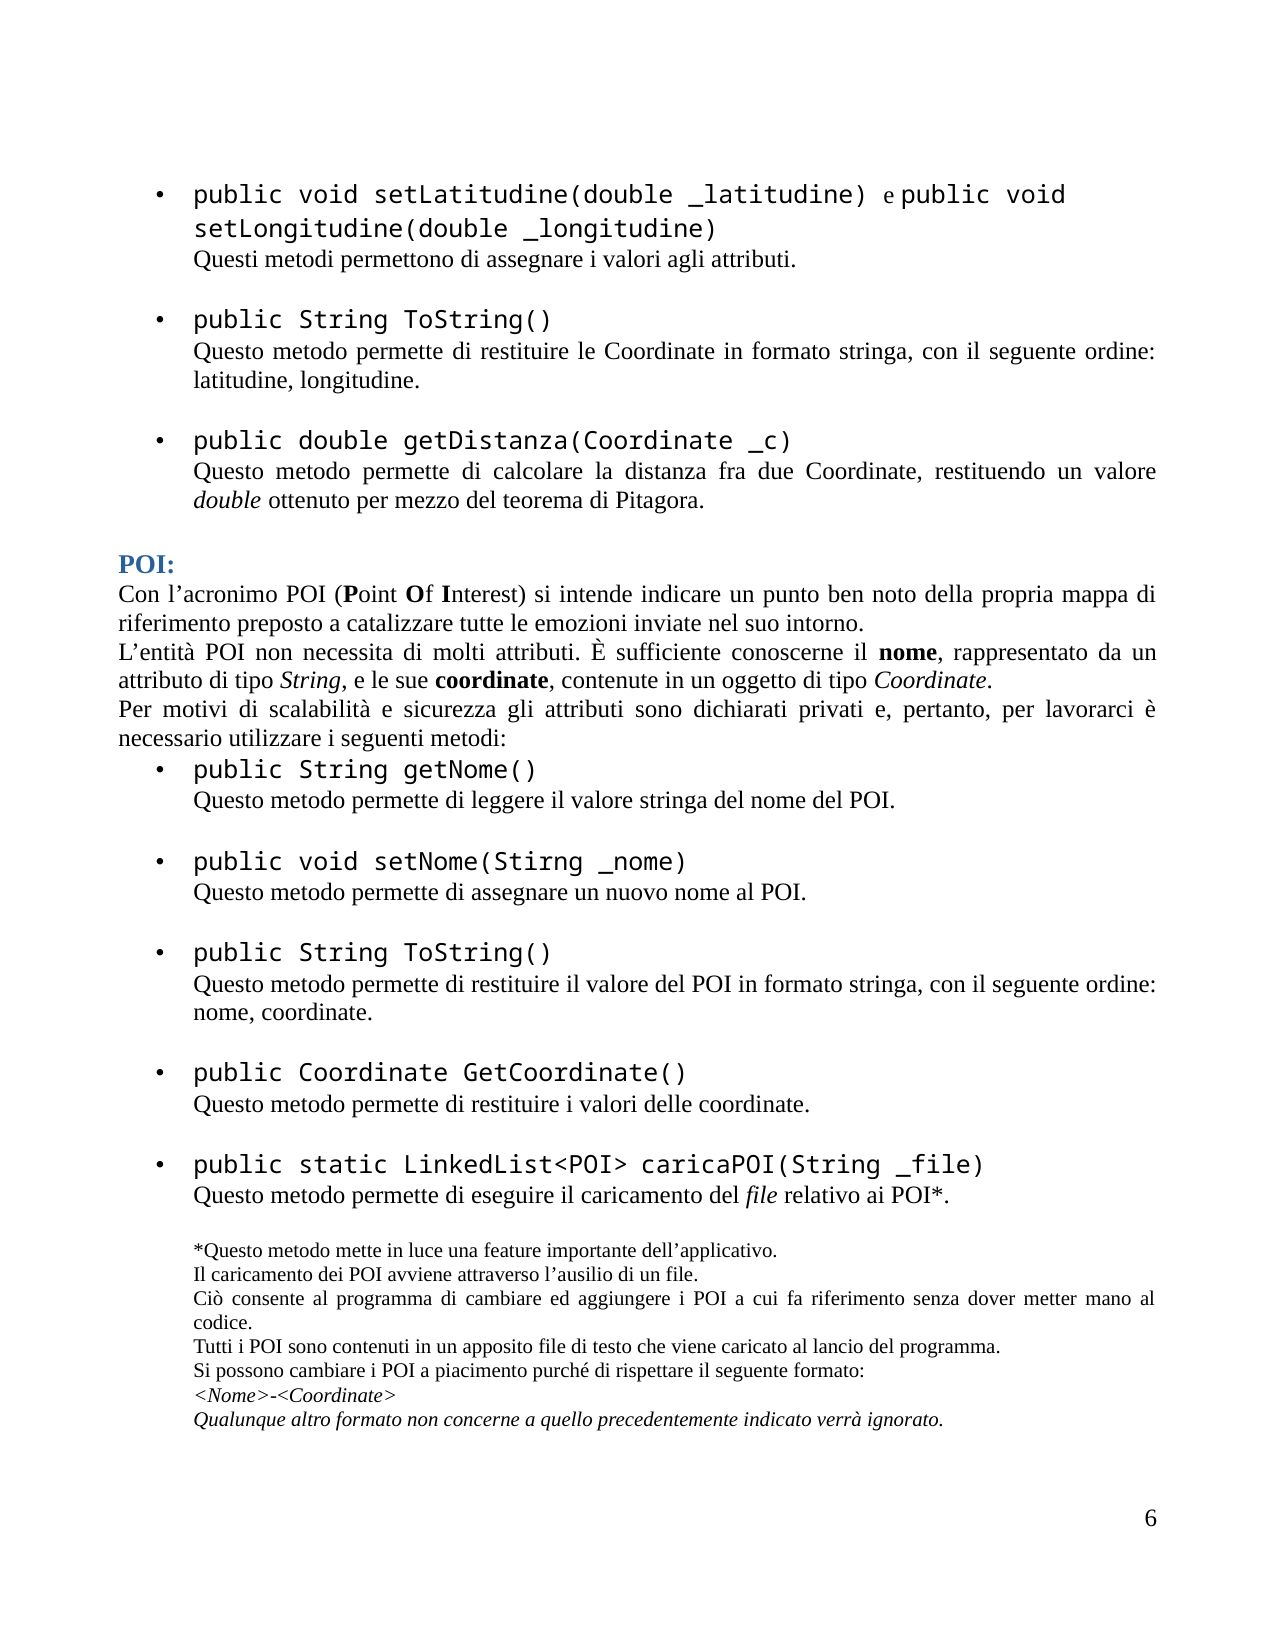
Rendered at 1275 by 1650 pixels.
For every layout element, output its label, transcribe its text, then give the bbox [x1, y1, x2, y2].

text L’entità POI non necessita di molti attributi. È sufficiente conoscerne il nome, rappresentato da un attributo di tipo String, e le sue coordinate, contenute in un oggetto di tipo Coordinate. [118, 637, 1157, 694]
list Questo metodo permette di assegnare un nuovo nome al POI. [156, 877, 1157, 906]
list Ciò consente al programma di cambiare ed aggiungere i POI a cui fa riferimento senza dover metter mano al codice. [156, 1286, 1157, 1334]
list public static LinkedList<POI> caricaPOI(String _file) [156, 1147, 1157, 1181]
list Si possono cambiare i POI a piacimento purché di rispettare il seguente formato: [156, 1358, 1157, 1382]
list Questo metodo permette di calcolare la distanza fra due Coordinate, restituendo un valore double ottenuto per mezzo del teorema di Pitagora. [156, 456, 1157, 514]
list <Nome>-<Coordinate> [156, 1382, 1157, 1407]
list Questo metodo permette di restituire il valore del POI in formato stringa, con il seguente ordine: nome, coordinate. [156, 969, 1157, 1026]
list Questo metodo permette di leggere il valore stringa del nome del POI. [156, 786, 1157, 814]
list public String getNome() [156, 752, 1157, 786]
list public Coordinate GetCoordinate() [156, 1055, 1157, 1089]
list public String ToString() [156, 935, 1157, 969]
text Con l’acronimo POI (Point Of Interest) si intende indicare un punto ben noto della propria mappa di riferimento preposto a catalizzare tutte le emozioni inviate nel suo intorno. [118, 579, 1157, 637]
list public void setLatitudine(double _latitudine) e public void setLongitudine(double _longitudine) [156, 176, 1157, 244]
list Qualunque altro formato non concerne a quello precedentemente indicato verrà ignorato. [156, 1407, 1157, 1431]
list Questi metodi permettono di assegnare i valori agli attributi. [156, 244, 1157, 273]
list Questo metodo permette di restituire le Coordinate in formato stringa, con il seguente ordine: latitudine, longitudine. [156, 336, 1157, 393]
list Questo metodo permette di eseguire il caricamento del file relativo ai POI*. [156, 1181, 1157, 1209]
list Il caricamento dei POI avviene attraverso l’ausilio di un file. [156, 1262, 1157, 1286]
text POI: [118, 548, 1157, 579]
list *Questo metodo mette in luce una feature importante dell’applicativo. [156, 1238, 1157, 1262]
list Tutti i POI sono contenuti in un apposito file di testo che viene caricato al lancio del programma. [156, 1334, 1157, 1358]
list public void setNome(Stirng _nome) [156, 843, 1157, 877]
list public double getDistanza(Coordinate _c) [156, 422, 1157, 456]
list public String ToString() [156, 302, 1157, 336]
list Questo metodo permette di restituire i valori delle coordinate. [156, 1089, 1157, 1118]
text Per motivi di scalabilità e sicurezza gli attributi sono dichiarati privati e, pertanto, per lavorarci è necessario utilizzare i seguenti metodi: [118, 694, 1157, 752]
